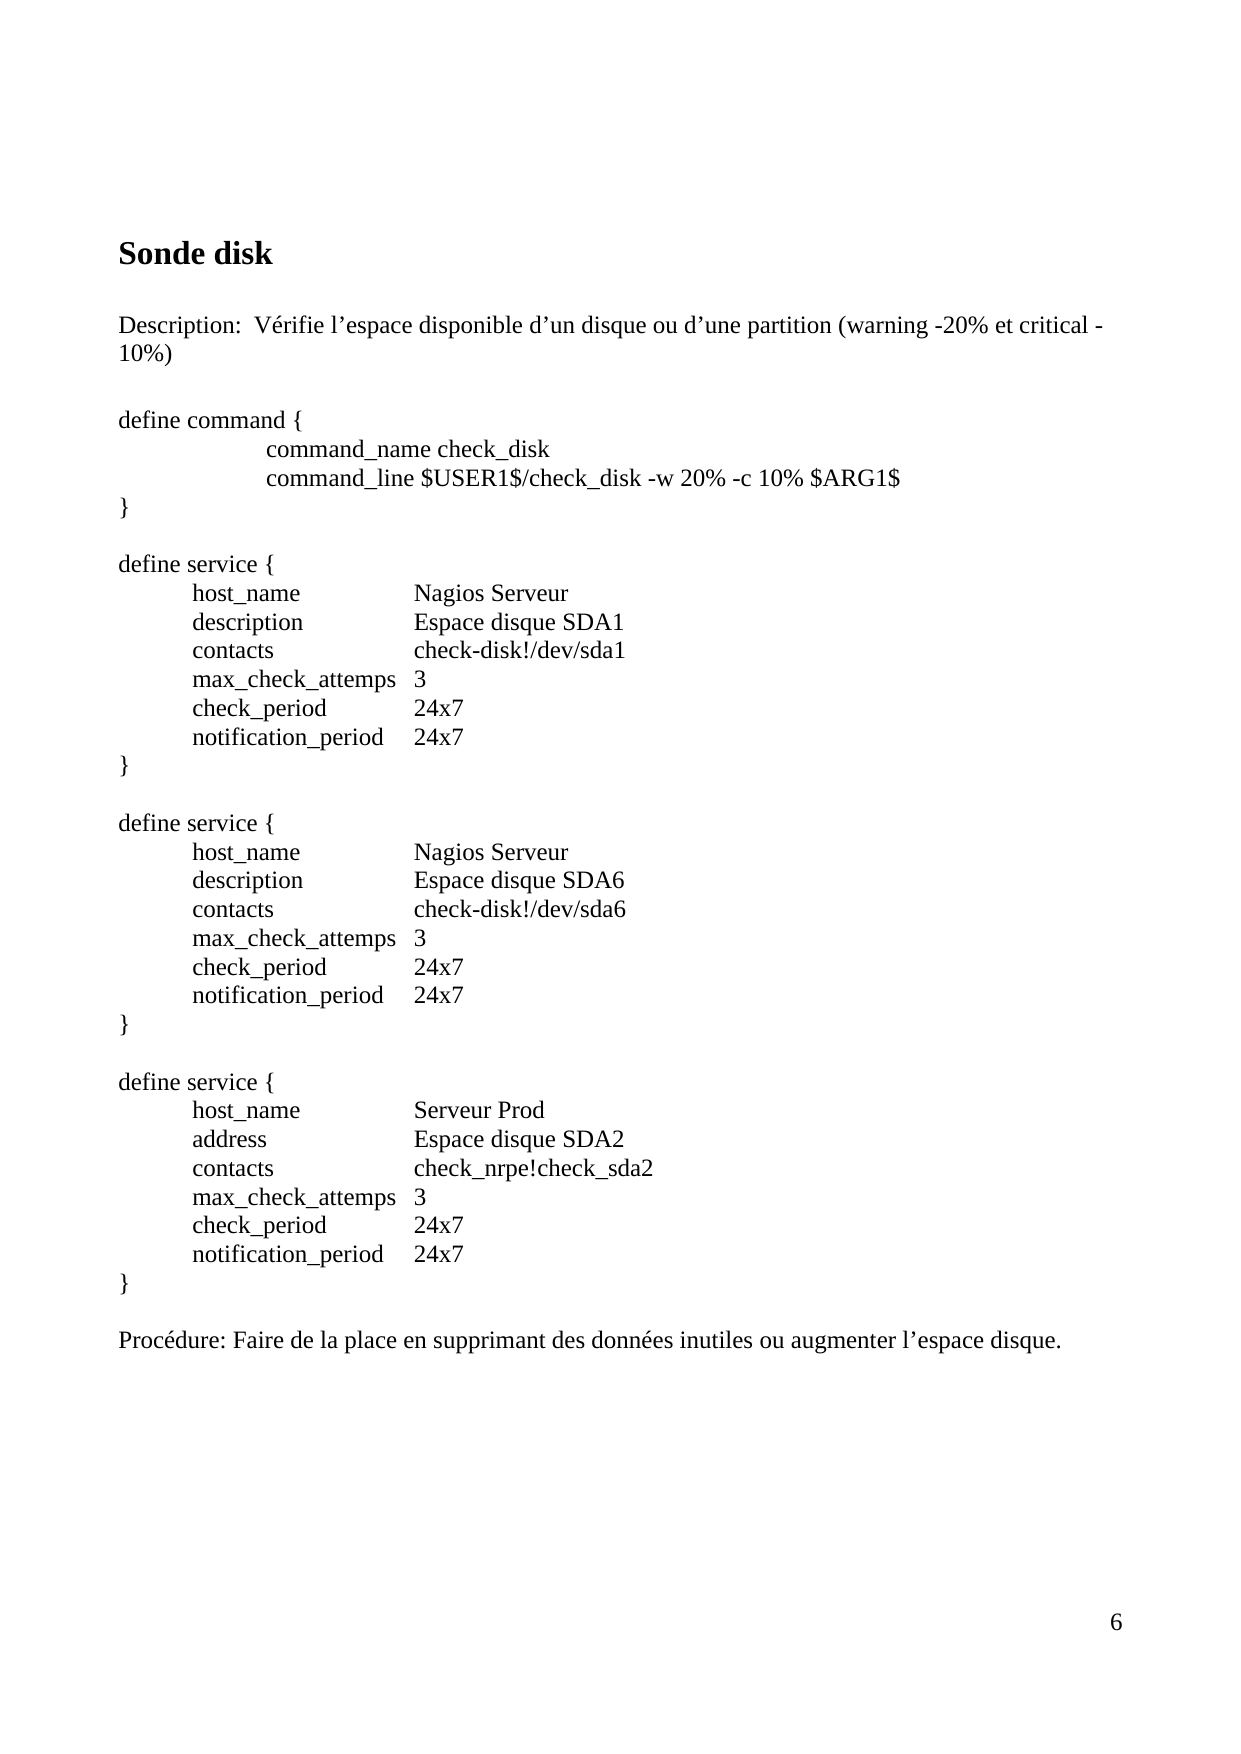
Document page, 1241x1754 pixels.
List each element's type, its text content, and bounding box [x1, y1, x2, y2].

text check_period 24x7 [118, 952, 1122, 981]
text contacts check_nrpe!check_sda2 [118, 1153, 1122, 1182]
text Procédure: Faire de la place en supprimant des données inutiles ou augmenter l’espace disque. [118, 1326, 1122, 1354]
text max_check_attemps 3 [118, 664, 1122, 693]
text host_name Nagios Serveur [118, 578, 1122, 607]
text check_period 24x7 [118, 693, 1122, 722]
text max_check_attemps 3 [118, 923, 1122, 952]
text description Espace disque SDA1 [118, 607, 1122, 636]
text notification_period 24x7 [118, 722, 1122, 751]
text } [118, 1009, 1122, 1038]
text max_check_attemps 3 [118, 1182, 1122, 1211]
text } [118, 1268, 1122, 1297]
text contacts check-disk!/dev/sda1 [118, 636, 1122, 664]
text Sonde disk [118, 233, 1122, 271]
text define service { [118, 1067, 1122, 1096]
text define command { [118, 406, 1122, 434]
text command_line $USER1$/check_disk -w 20% -c 10% $ARG1$ [118, 463, 1122, 492]
text description Espace disque SDA6 [118, 866, 1122, 894]
text define service { [118, 549, 1122, 578]
text host_name Nagios Serveur [118, 837, 1122, 866]
text contacts check-disk!/dev/sda6 [118, 894, 1122, 923]
text } [118, 492, 1122, 521]
text notification_period 24x7 [118, 1239, 1122, 1268]
text notification_period 24x7 [118, 981, 1122, 1009]
text Description: Vérifie l’espace disponible d’un disque ou d’une partition (warning -20% et critical -10%) [118, 310, 1122, 367]
text define service { [118, 808, 1122, 837]
text host_name Serveur Prod [118, 1096, 1122, 1124]
text } [118, 751, 1122, 779]
text address Espace disque SDA2 [118, 1124, 1122, 1153]
text command_name check_disk [118, 434, 1122, 463]
text check_period 24x7 [118, 1211, 1122, 1239]
